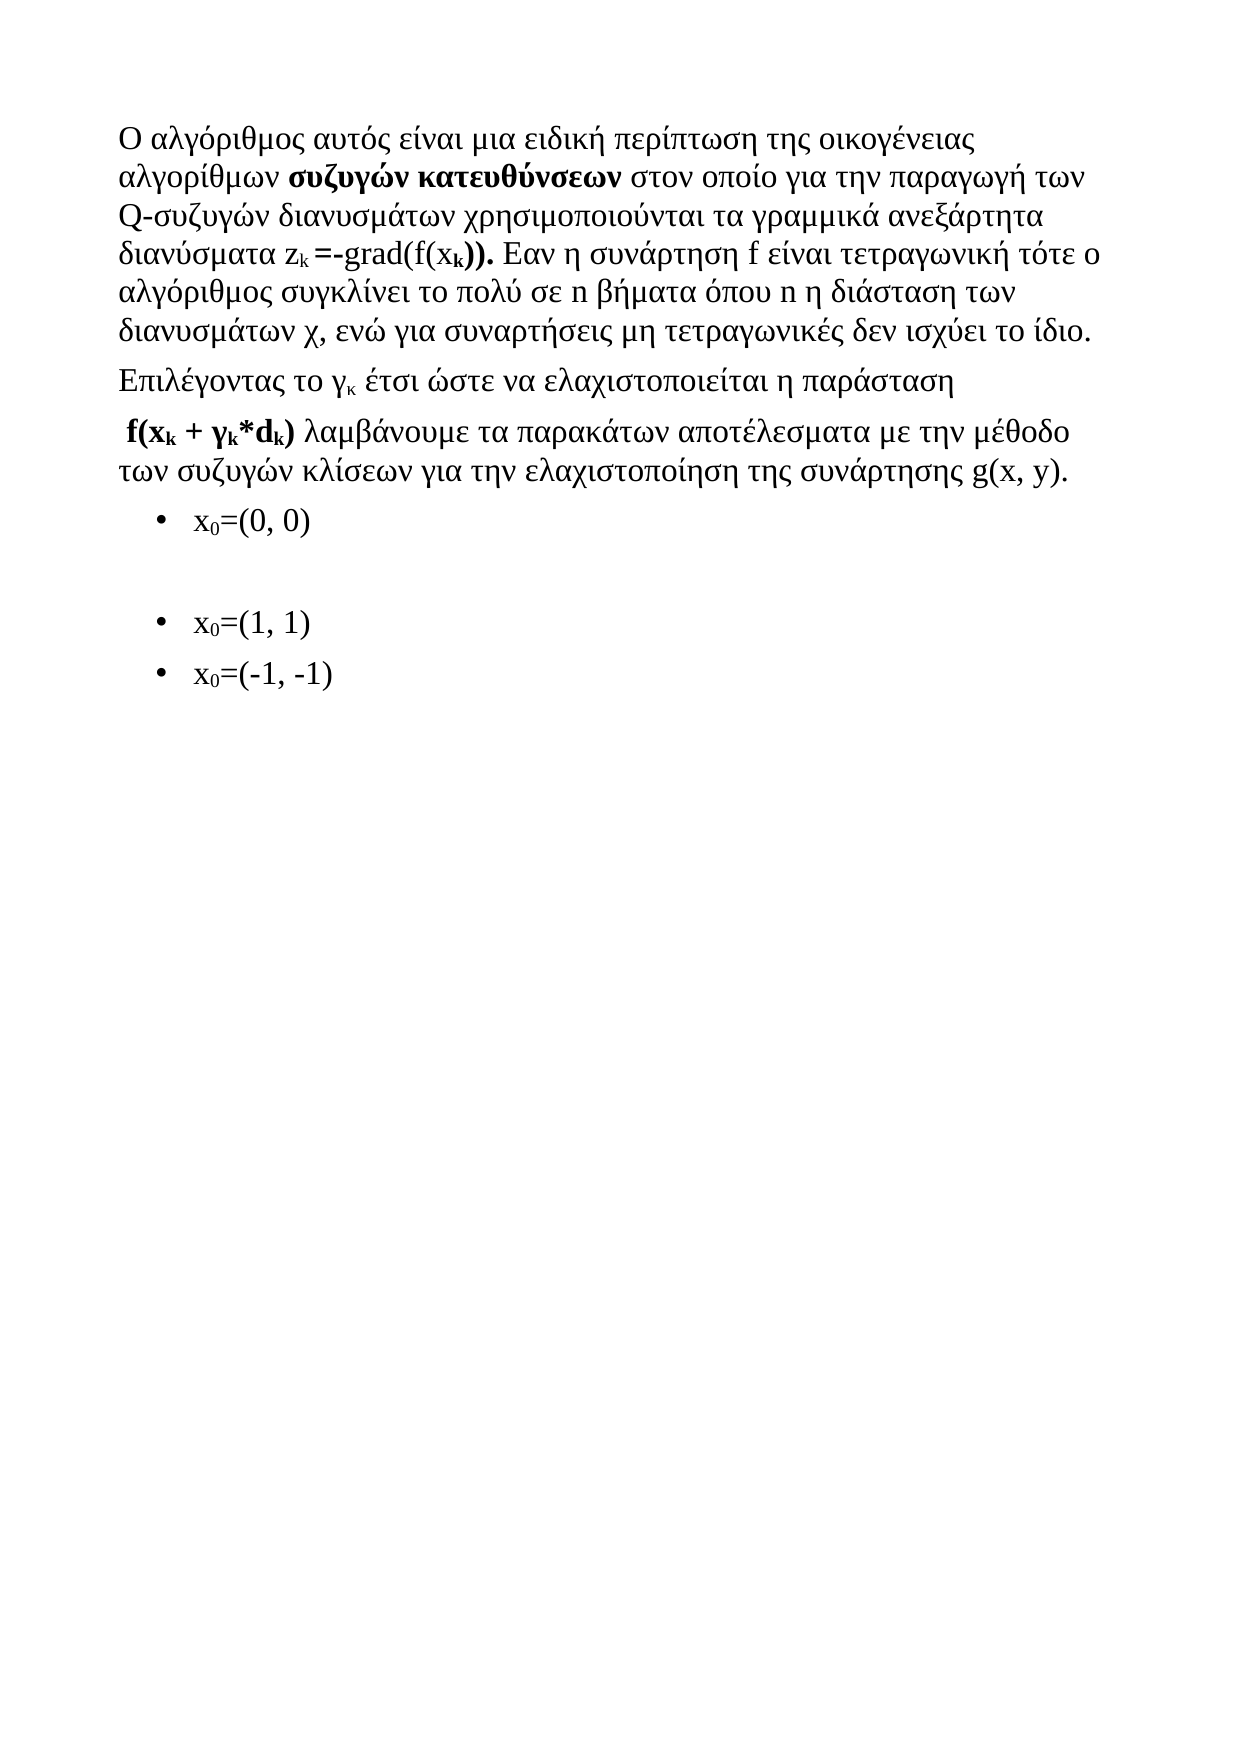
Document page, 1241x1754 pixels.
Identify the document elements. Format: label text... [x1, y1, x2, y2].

list x0=(0, 0) [156, 501, 1122, 539]
text Ο αλγόριθμος αυτός είναι μια ειδική περίπτωση της οικογένειας αλγορίθμων συζυγών κατευθύνσεων στον οποίο για την παραγωγή των Q-συζυγών διανυσμάτων χρησιμοποιούνται τα γραμμικά ανεξάρτητα διανύσματα zk =-grad(f(xk)). Εαν η συνάρτηση f είναι τετραγωνική τότε ο αλγόριθμος συγκλίνει το πολύ σε n βήματα όπου n η διάσταση των διανυσμάτων χ, ενώ για συναρτήσεις μη τετραγωνικές δεν ισχύει το ίδιο. [118, 118, 1122, 348]
text Επιλέγοντας το γκ έτσι ώστε να ελαχιστοποιείται η παράσταση [118, 361, 1122, 399]
list x0=(-1, -1) [156, 653, 1122, 691]
text f(xk + γk*dk) λαμβάνουμε τα παρακάτων αποτέλεσματα με την μέθοδο των συζυγών κλίσεων για την ελαχιστοποίηση της συνάρτησης g(x, y). [118, 411, 1122, 488]
list x0=(1, 1) [156, 602, 1122, 641]
